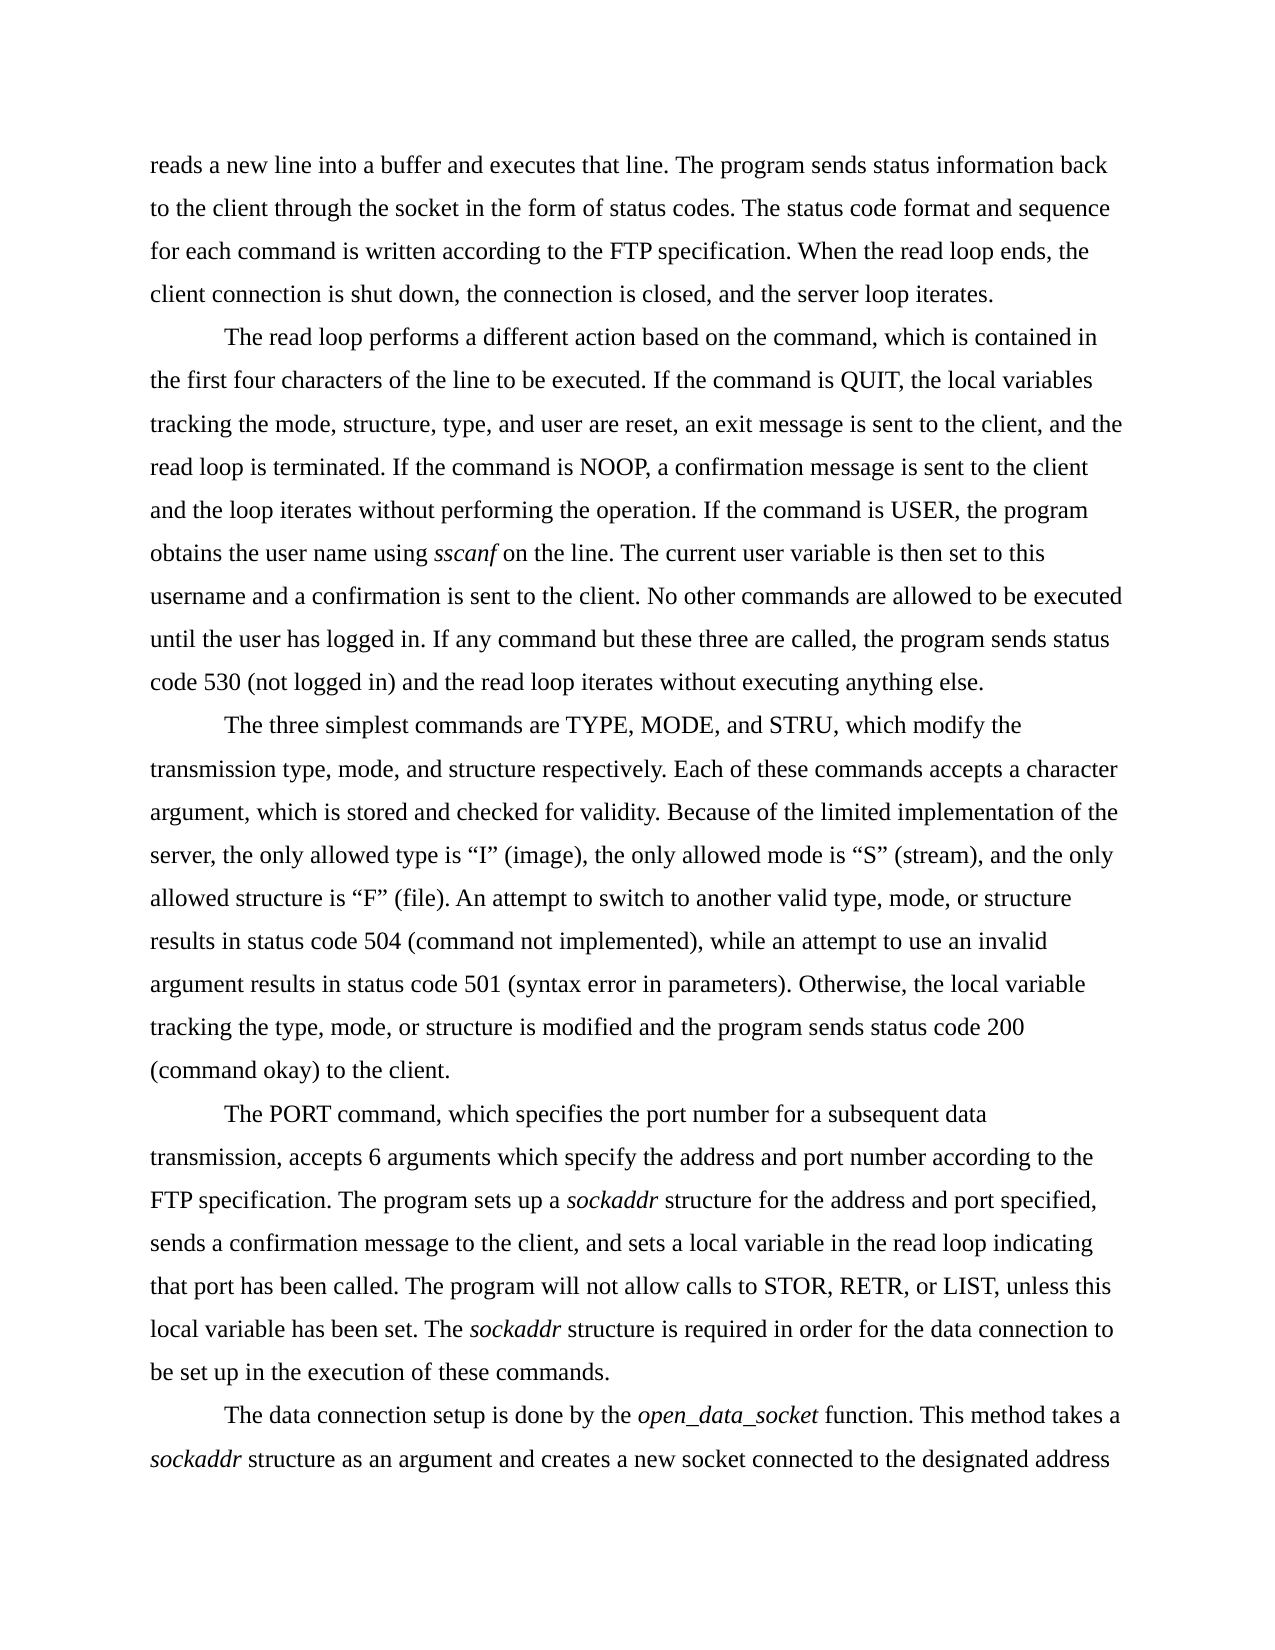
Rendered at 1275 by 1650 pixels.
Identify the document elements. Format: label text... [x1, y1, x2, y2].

text The PORT command, which specifies the port number for a subsequent data transmission, accepts 6 arguments which specify the address and port number according to the FTP specification. The program sets up a sockaddr structure for the address and port specified, sends a confirmation message to the client, and sets a local variable in the read loop indicating that port has been called. The program will not allow calls to STOR, RETR, or LIST, unless this local variable has been set. The sockaddr structure is required in order for the data connection to be set up in the execution of these commands. [150, 1099, 1125, 1386]
text The data connection setup is done by the open_data_socket function. This method takes a sockaddr structure as an argument and creates a new socket connected to the designated address [150, 1401, 1125, 1472]
text The read loop performs a different action based on the command, which is contained in the first four characters of the line to be executed. If the command is QUIT, the local variables tracking the mode, structure, type, and user are reset, an exit message is sent to the client, and the read loop is terminated. If the command is NOOP, a confirmation message is sent to the client and the loop iterates without performing the operation. If the command is USER, the program obtains the user name using sscanf on the line. The current user variable is then set to this username and a confirmation is sent to the client. No other commands are allowed to be executed until the user has logged in. If any command but these three are called, the program sends status code 530 (not logged in) and the read loop iterates without executing anything else. [150, 322, 1125, 696]
text The three simplest commands are TYPE, MODE, and STRU, which modify the transmission type, mode, and structure respectively. Each of these commands accepts a character argument, which is stored and checked for validity. Because of the limited implementation of the server, the only allowed type is “I” (image), the only allowed mode is “S” (stream), and the only allowed structure is “F” (file). An attempt to switch to another valid type, mode, or structure results in status code 504 (command not implemented), while an attempt to use an invalid argument results in status code 501 (syntax error in parameters). Otherwise, the local variable tracking the type, mode, or structure is modified and the program sends status code 200 (command okay) to the client. [150, 711, 1125, 1084]
text reads a new line into a buffer and executes that line. The program sends status information back to the client through the socket in the form of status codes. The status code format and sequence for each command is written according to the FTP specification. When the read loop ends, the client connection is shut down, the connection is closed, and the server loop iterates. [150, 150, 1125, 308]
